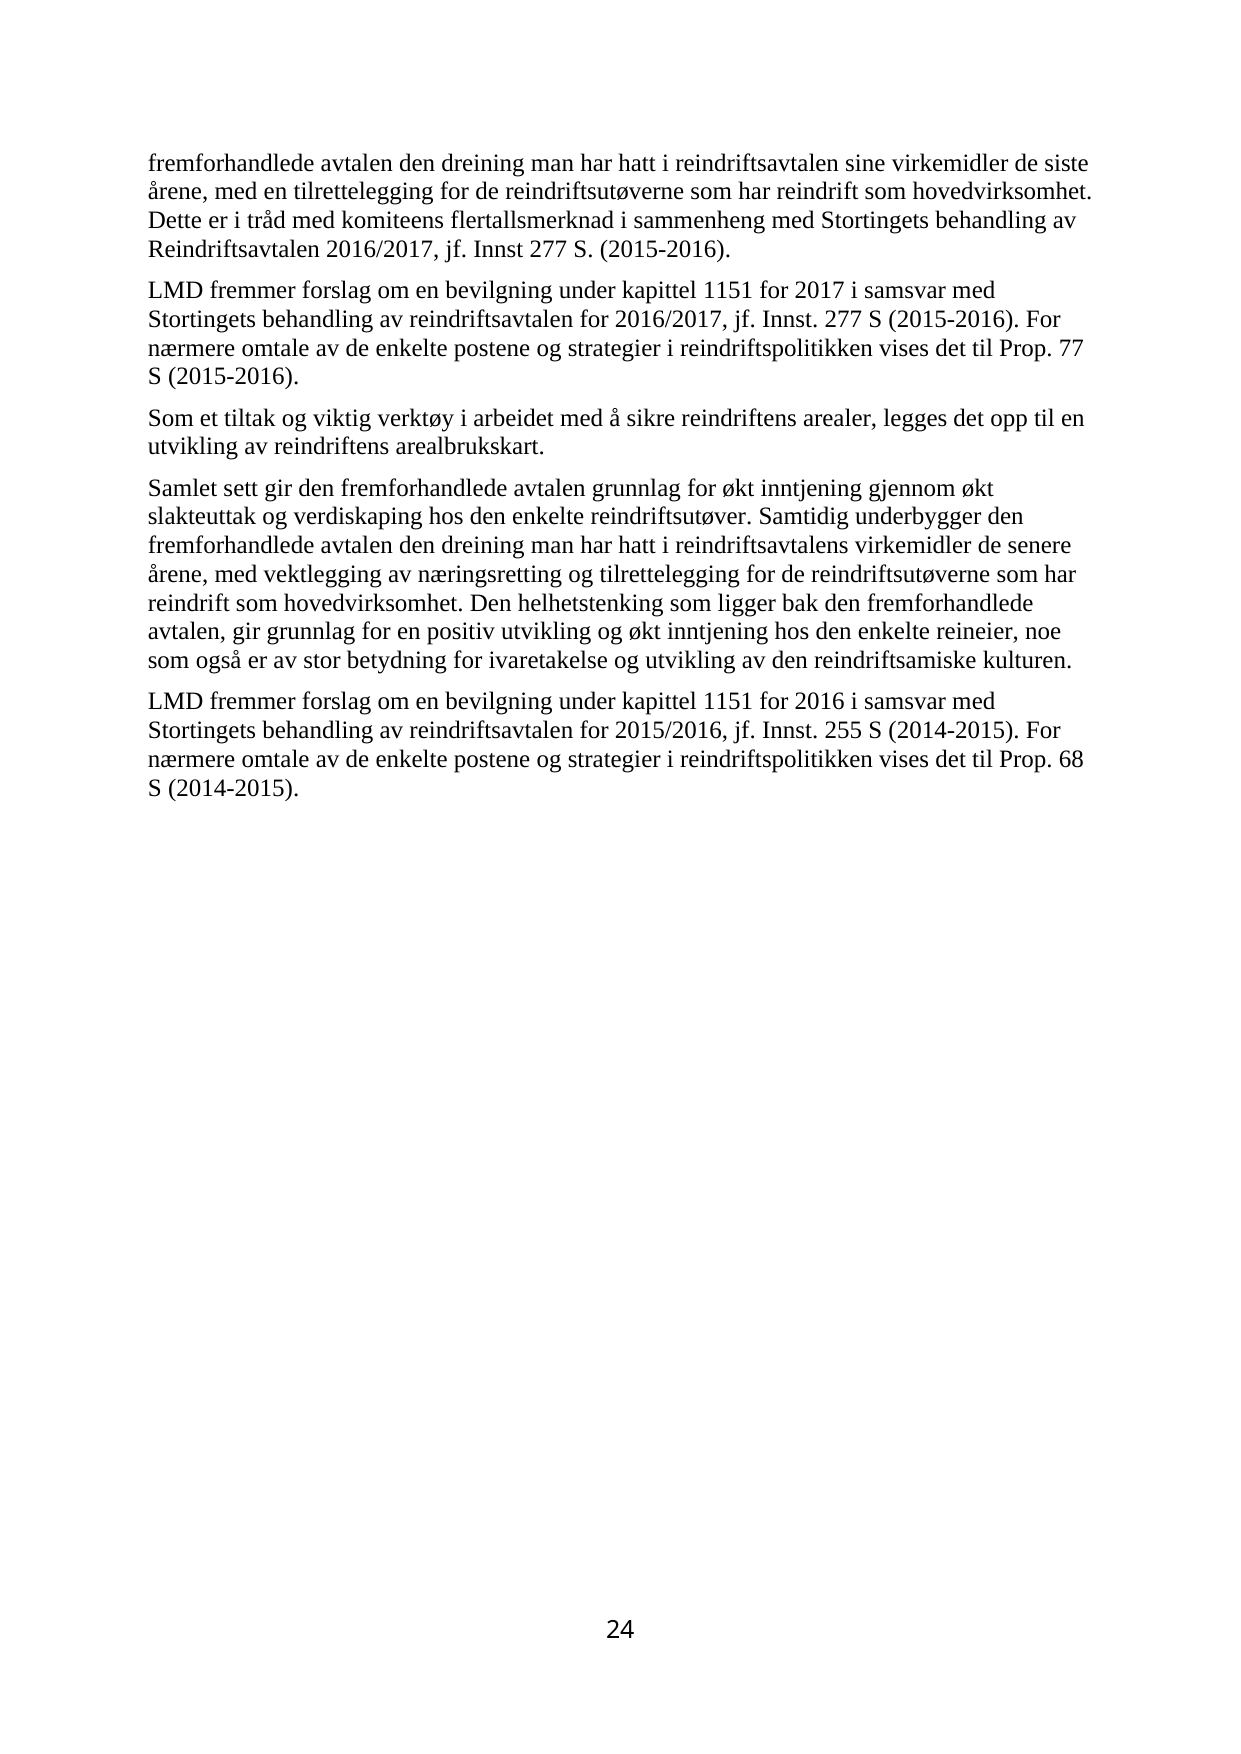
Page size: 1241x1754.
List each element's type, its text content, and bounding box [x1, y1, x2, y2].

text Som et tiltak og viktig verktøy i arbeidet med å sikre reindriftens arealer, legges det opp til en utvikling av reindriftens arealbrukskart. [148, 403, 1093, 460]
text fremforhandlede avtalen den dreining man har hatt i reindriftsavtalen sine virkemidler de siste årene, med en tilrettelegging for de reindriftsutøverne som har reindrift som hovedvirksomhet. Dette er i tråd med komiteens flertallsmerknad i sammenheng med Stortingets behandling av Reindriftsavtalen 2016/2017, jf. Innst 277 S. (2015-2016). [148, 148, 1093, 263]
text Samlet sett gir den fremforhandlede avtalen grunnlag for økt inntjening gjennom økt slakteuttak og verdiskaping hos den enkelte reindriftsutøver. Samtidig underbygger den fremforhandlede avtalen den dreining man har hatt i reindriftsavtalens virkemidler de senere årene, med vektlegging av næringsretting og tilrettelegging for de reindriftsutøverne som har reindrift som hovedvirksomhet. Den helhetstenking som ligger bak den fremforhandlede avtalen, gir grunnlag for en positiv utvikling og økt inntjening hos den enkelte reineier, noe som også er av stor betydning for ivaretakelse og utvikling av den reindriftsamiske kulturen. [148, 473, 1093, 674]
text LMD fremmer forslag om en bevilgning under kapittel 1151 for 2017 i samsvar med Stortingets behandling av reindriftsavtalen for 2016/2017, jf. Innst. 277 S (2015-2016). For nærmere omtale av de enkelte postene og strategier i reindriftspolitikken vises det til Prop. 77 S (2015-2016). [148, 275, 1093, 390]
text LMD fremmer forslag om en bevilgning under kapittel 1151 for 2016 i samsvar med Stortingets behandling av reindriftsavtalen for 2015/2016, jf. Innst. 255 S (2014-2015). For nærmere omtale av de enkelte postene og strategier i reindriftspolitikken vises det til Prop. 68 S (2014-2015). [148, 686, 1093, 801]
